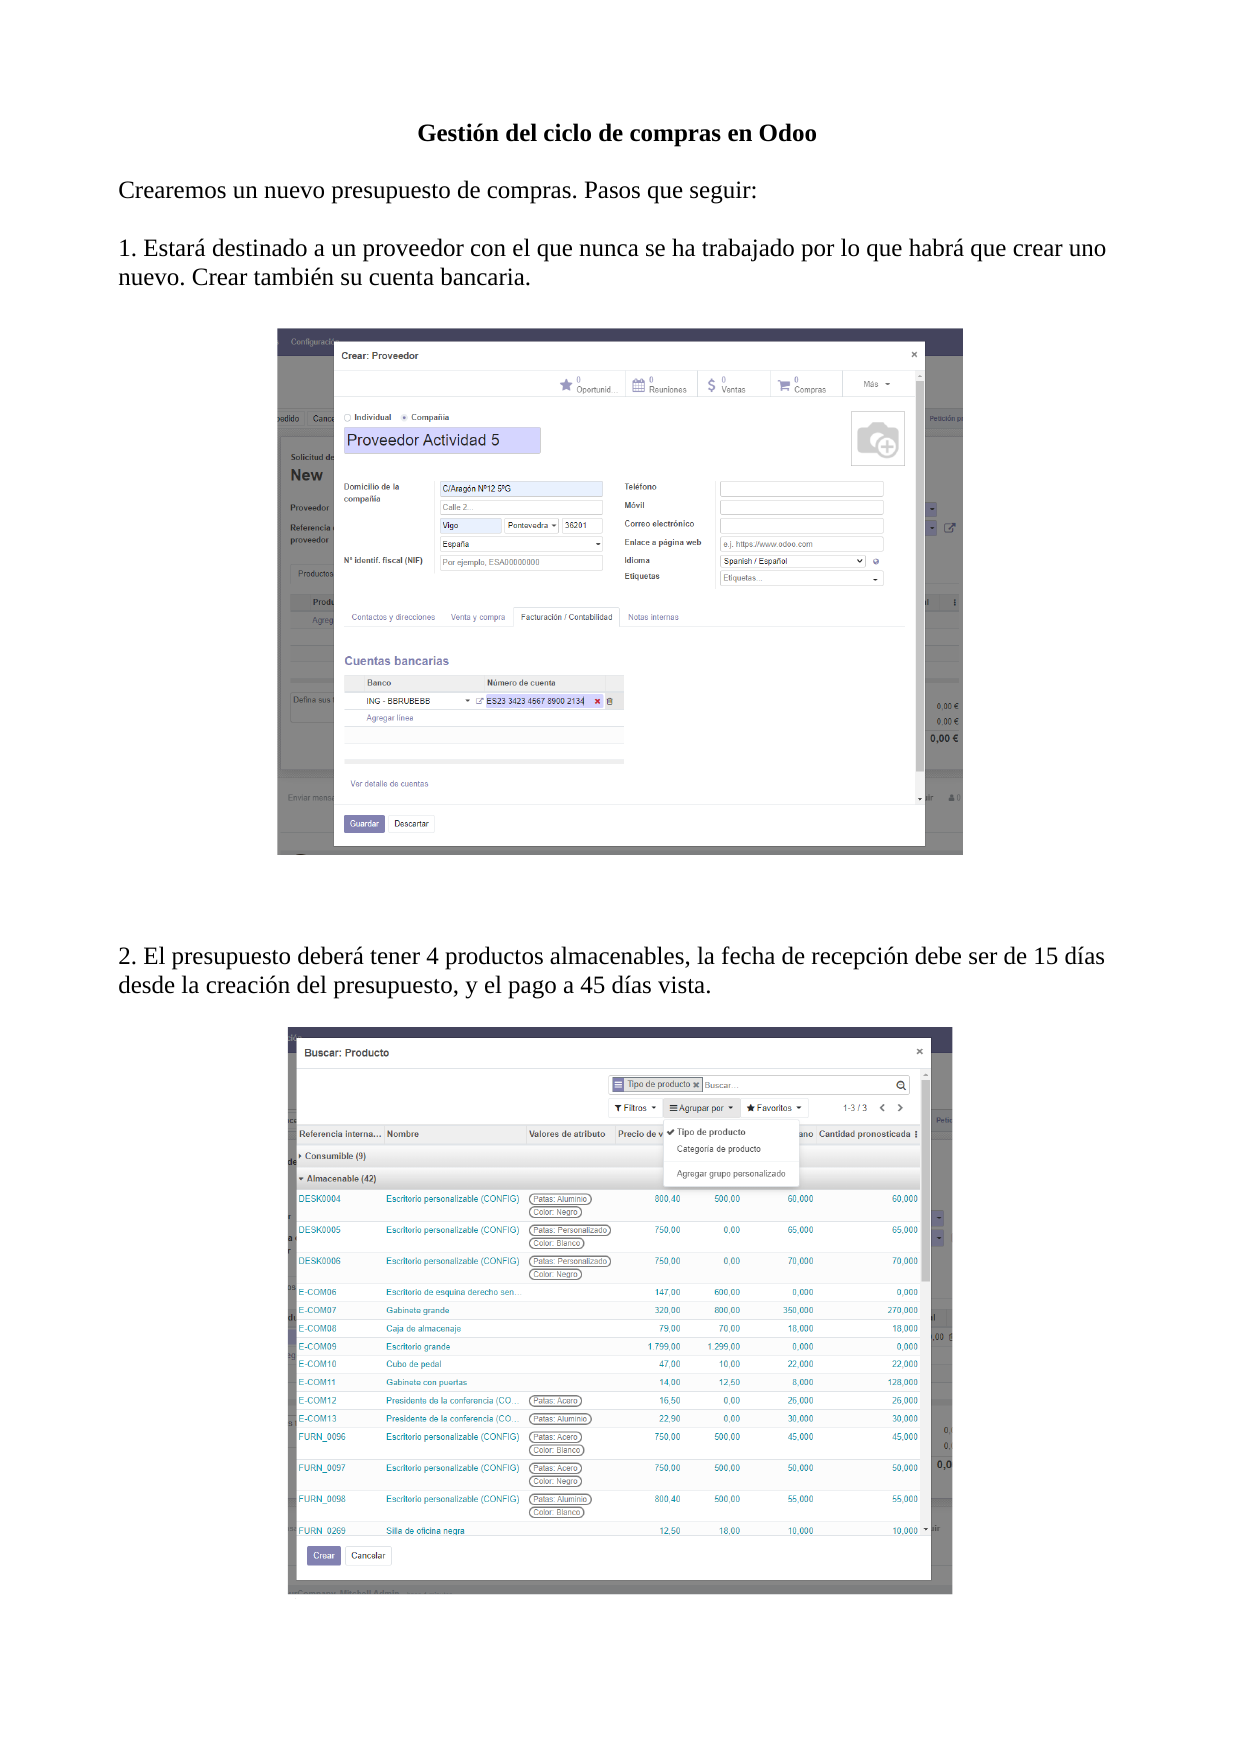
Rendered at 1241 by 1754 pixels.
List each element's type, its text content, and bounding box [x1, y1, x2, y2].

text 1. Estará destinado a un proveedor con el que nunca se ha trabajado por lo que habrá que crear uno nuevo. Crear también su cuenta bancaria. [118, 233, 1122, 291]
text Crearemos un nuevo presupuesto de compras. Pasos que seguir: [118, 176, 1122, 204]
picture [277, 319, 963, 855]
text Gestión del ciclo de compras en Odoo [118, 118, 1122, 147]
picture [287, 1027, 953, 1599]
text 2. El presupuesto deberá tener 4 productos almacenables, la fecha de recepción debe ser de 15 días desde la creación del presupuesto, y el pago a 45 días vista. [118, 941, 1122, 999]
